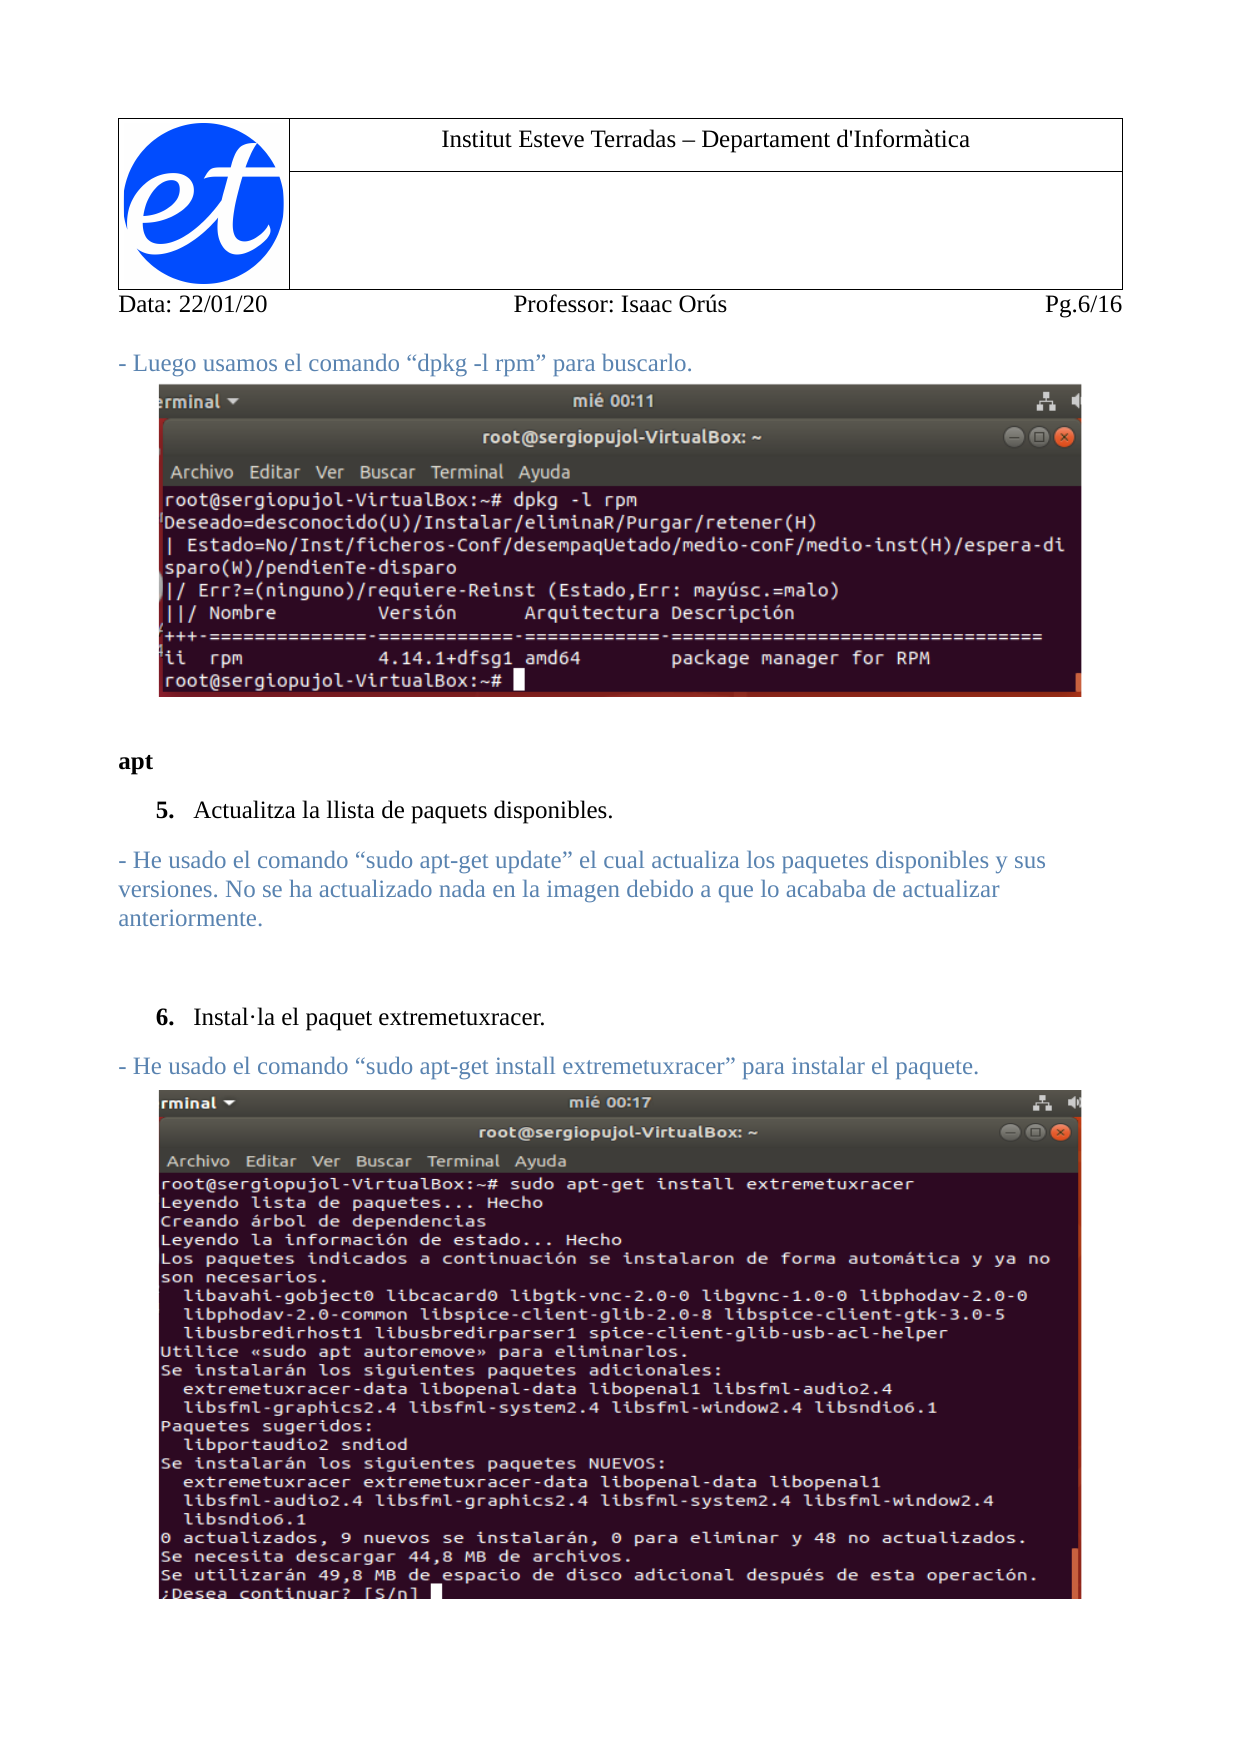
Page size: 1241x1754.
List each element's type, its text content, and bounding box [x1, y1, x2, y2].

text - Luego usamos el comando “dpkg -l rpm” para buscarlo. [118, 348, 1122, 376]
list Actualitza la llista de paquets disponibles. [156, 796, 1122, 824]
picture [158, 382, 1082, 697]
picture [158, 1090, 1082, 1599]
text apt [118, 746, 1122, 775]
picture [123, 123, 284, 284]
text - He usado el comando “sudo apt-get install extremetuxracer” para instalar el paquete. [118, 1051, 1122, 1080]
list Instal·la el paquet extremetuxracer. [156, 1002, 1122, 1031]
text - He usado el comando “sudo apt-get update” el cual actualiza los paquetes disponibles y sus versiones. No se ha actualizado nada en la imagen debido a que lo acababa de actualizar anteriormente. [118, 845, 1122, 931]
